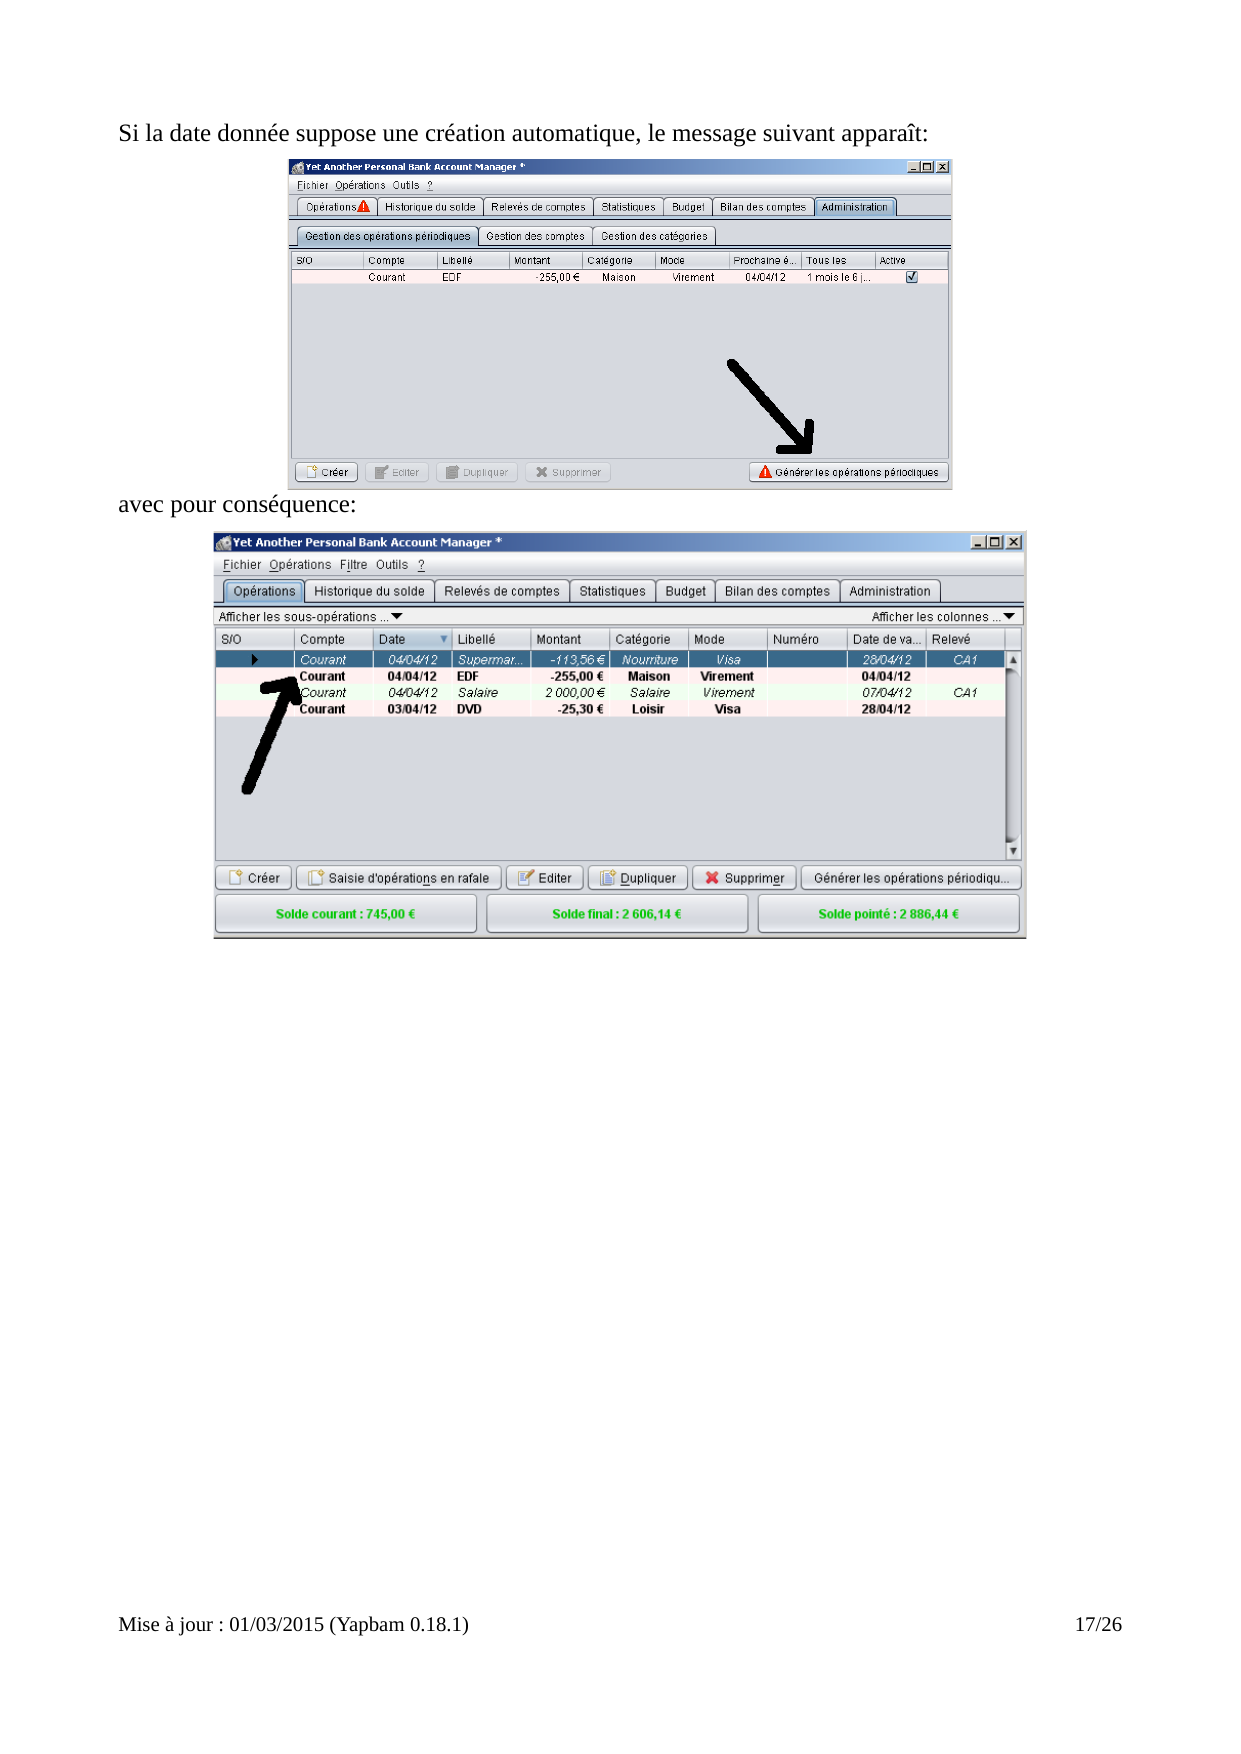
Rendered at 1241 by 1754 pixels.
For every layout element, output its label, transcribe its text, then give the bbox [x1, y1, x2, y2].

text Si la date donnée suppose une création automatique, le message suivant apparaît: [118, 118, 1122, 147]
picture [213, 530, 1027, 939]
text avec pour conséquence: [118, 159, 1122, 518]
picture [287, 159, 953, 490]
